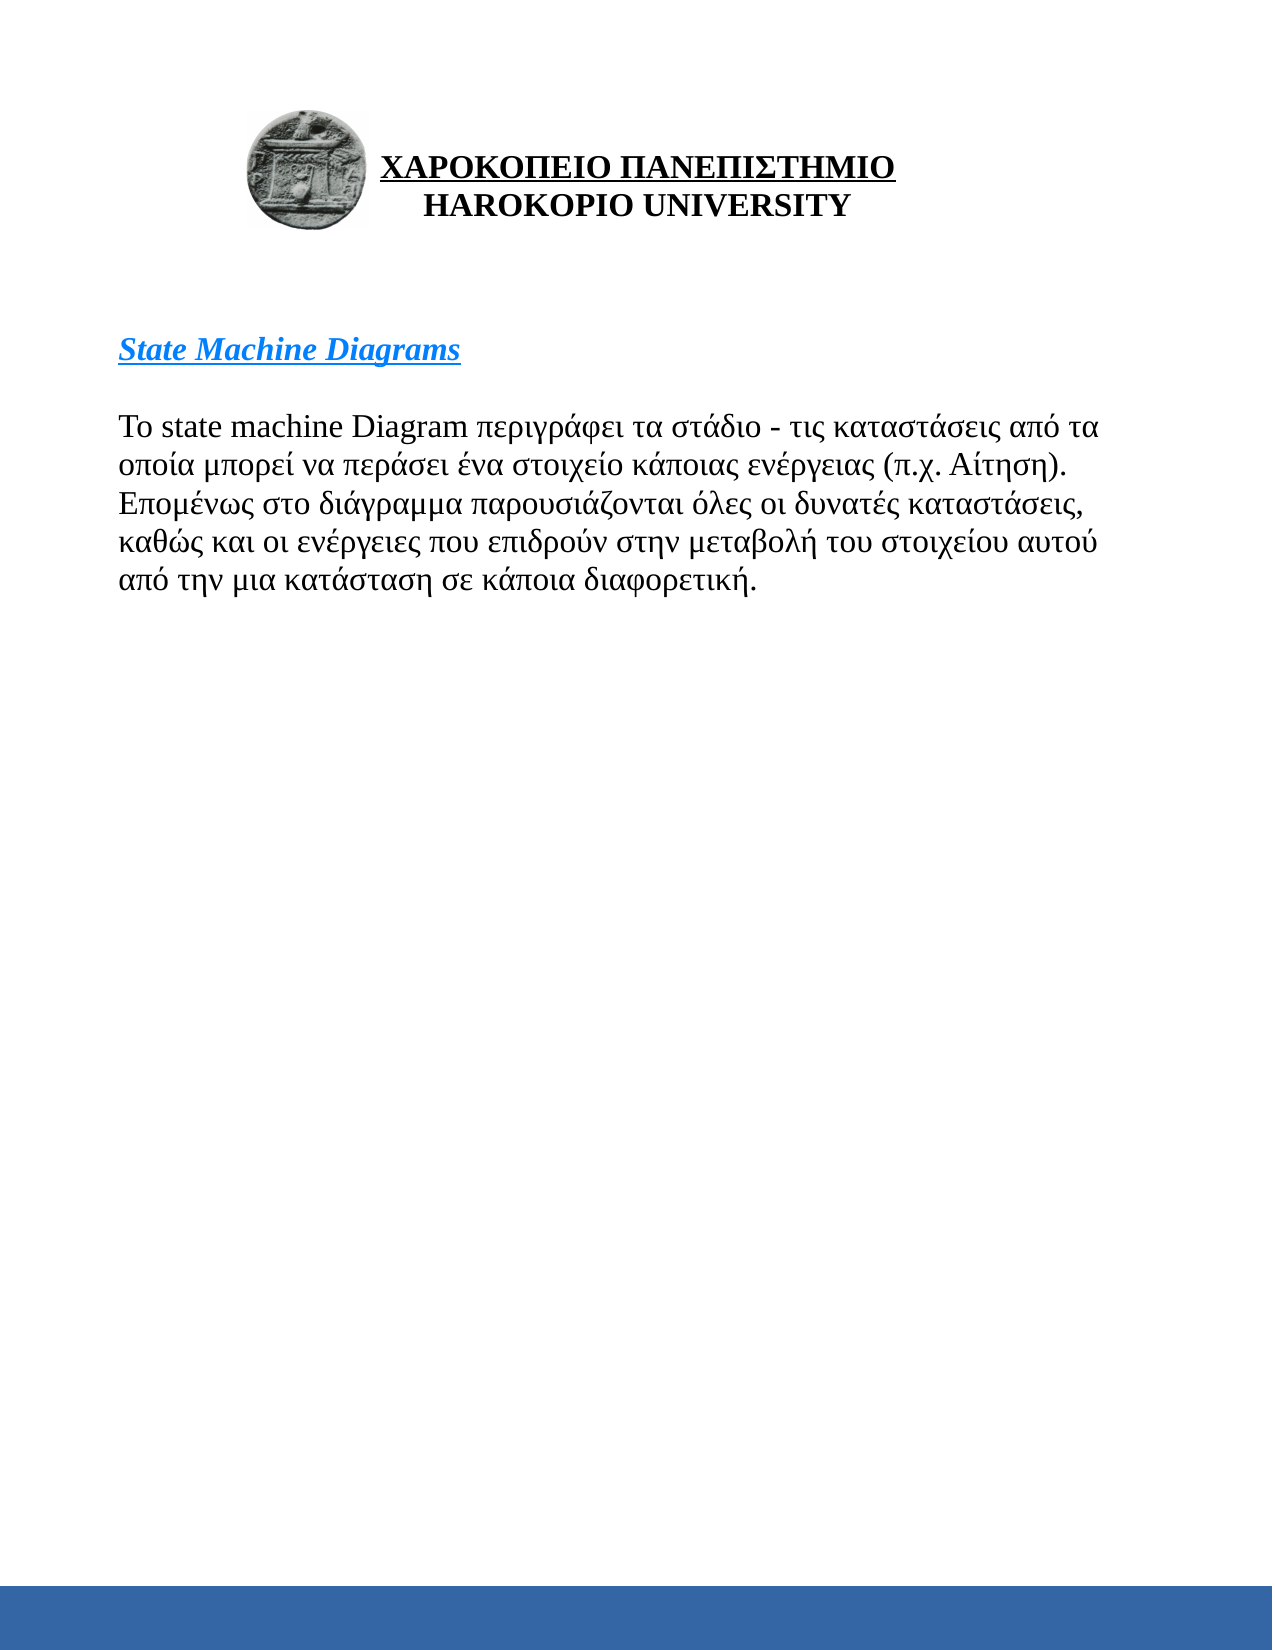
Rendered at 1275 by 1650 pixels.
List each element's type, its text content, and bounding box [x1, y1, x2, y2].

text State Machine Diagrams [118, 330, 1157, 368]
text Το state machine Diagram περιγράφει τα στάδιο - τις καταστάσεις από τα οποία μπορεί να περάσει ένα στοιχείο κάποιας ενέργειας (π.χ. Αίτηση). Επομένως στο διάγραμμα παρουσιάζονται όλες οι δυνατές καταστάσεις, καθώς και οι ενέργειες που επιδρούν στην μεταβολή του στοιχείου αυτού από την μια κατάσταση σε κάποια διαφορετική. [118, 406, 1157, 598]
picture [246, 110, 369, 230]
